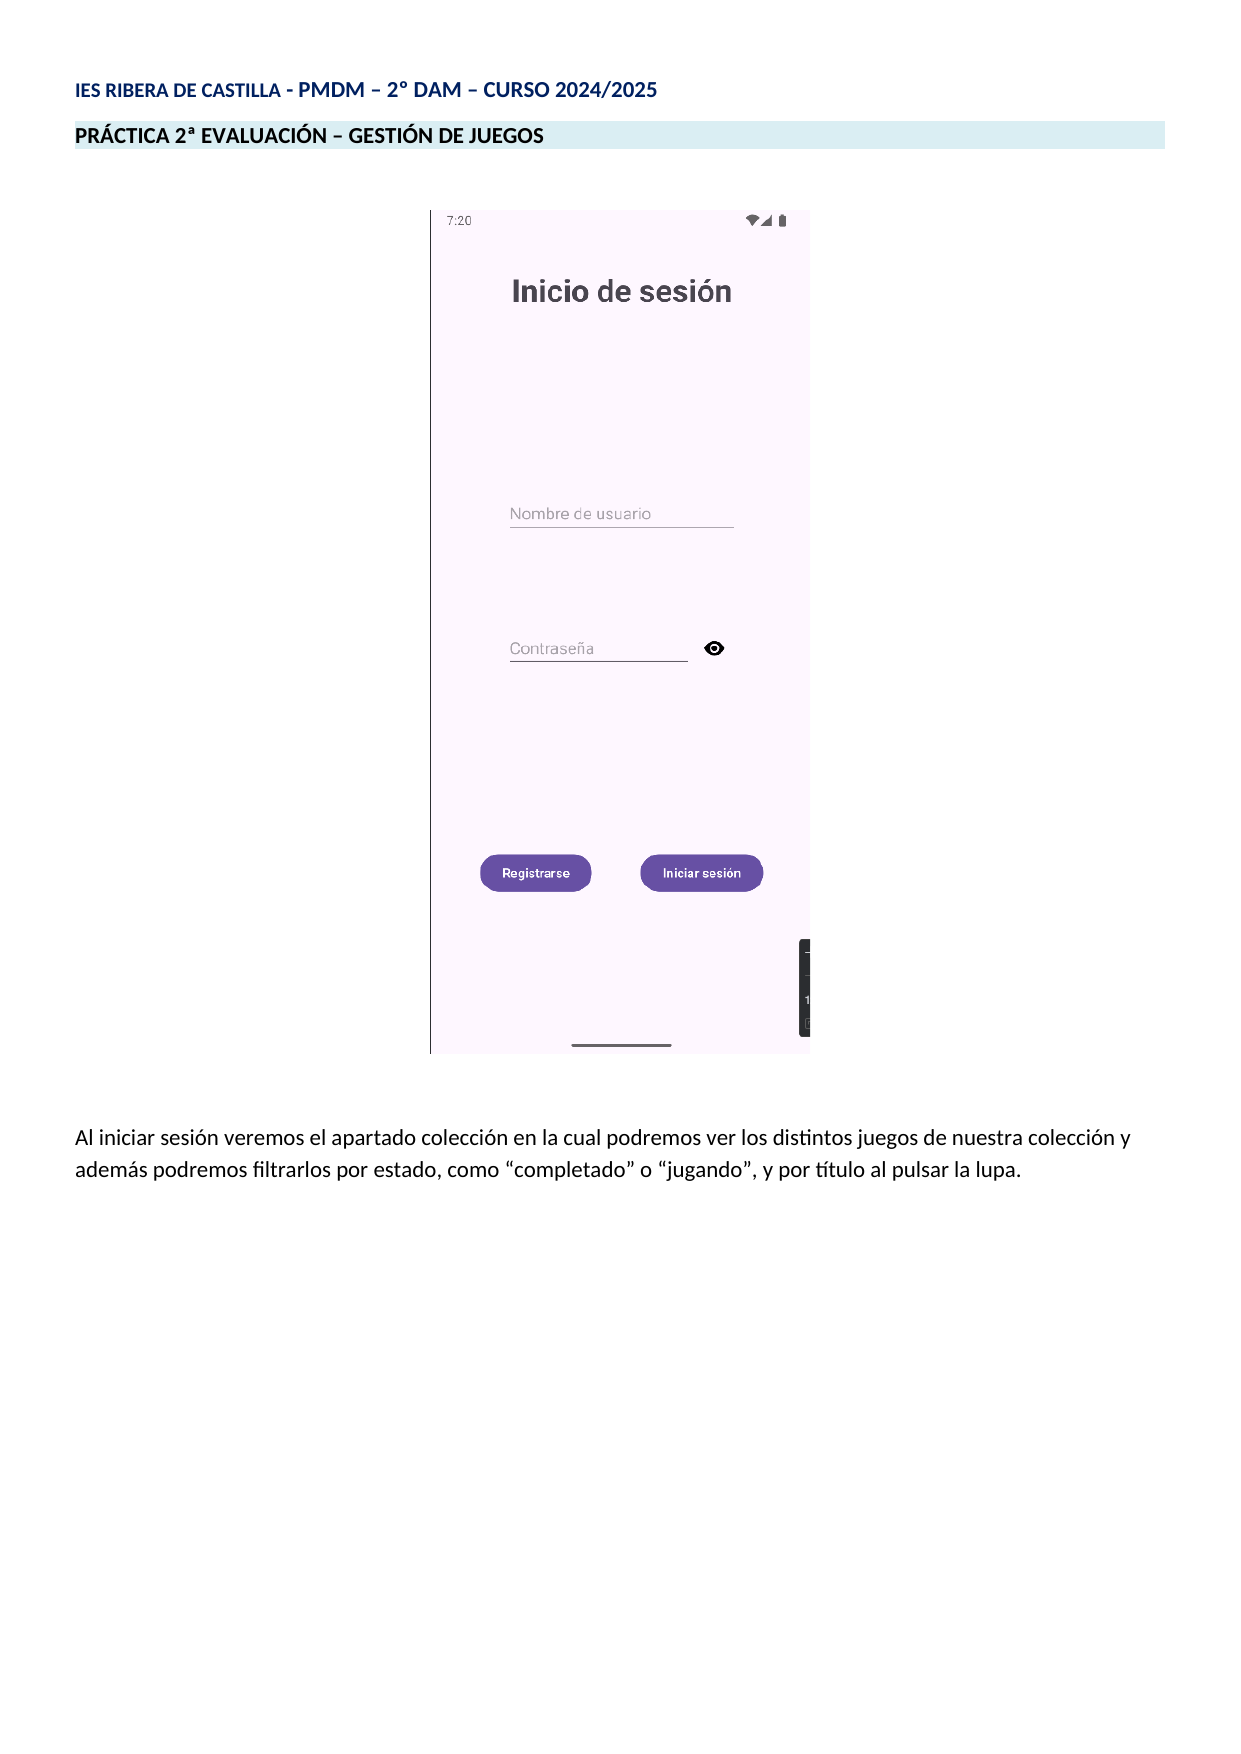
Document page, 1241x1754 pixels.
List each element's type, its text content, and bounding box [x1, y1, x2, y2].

picture [430, 210, 811, 1054]
text Al iniciar sesión veremos el apartado colección en la cual podremos ver los distintos juegos de nuestra colección y además podremos filtrarlos por estado, como “completado” o “jugando”, y por título al pulsar la lupa. [75, 1123, 1165, 1183]
